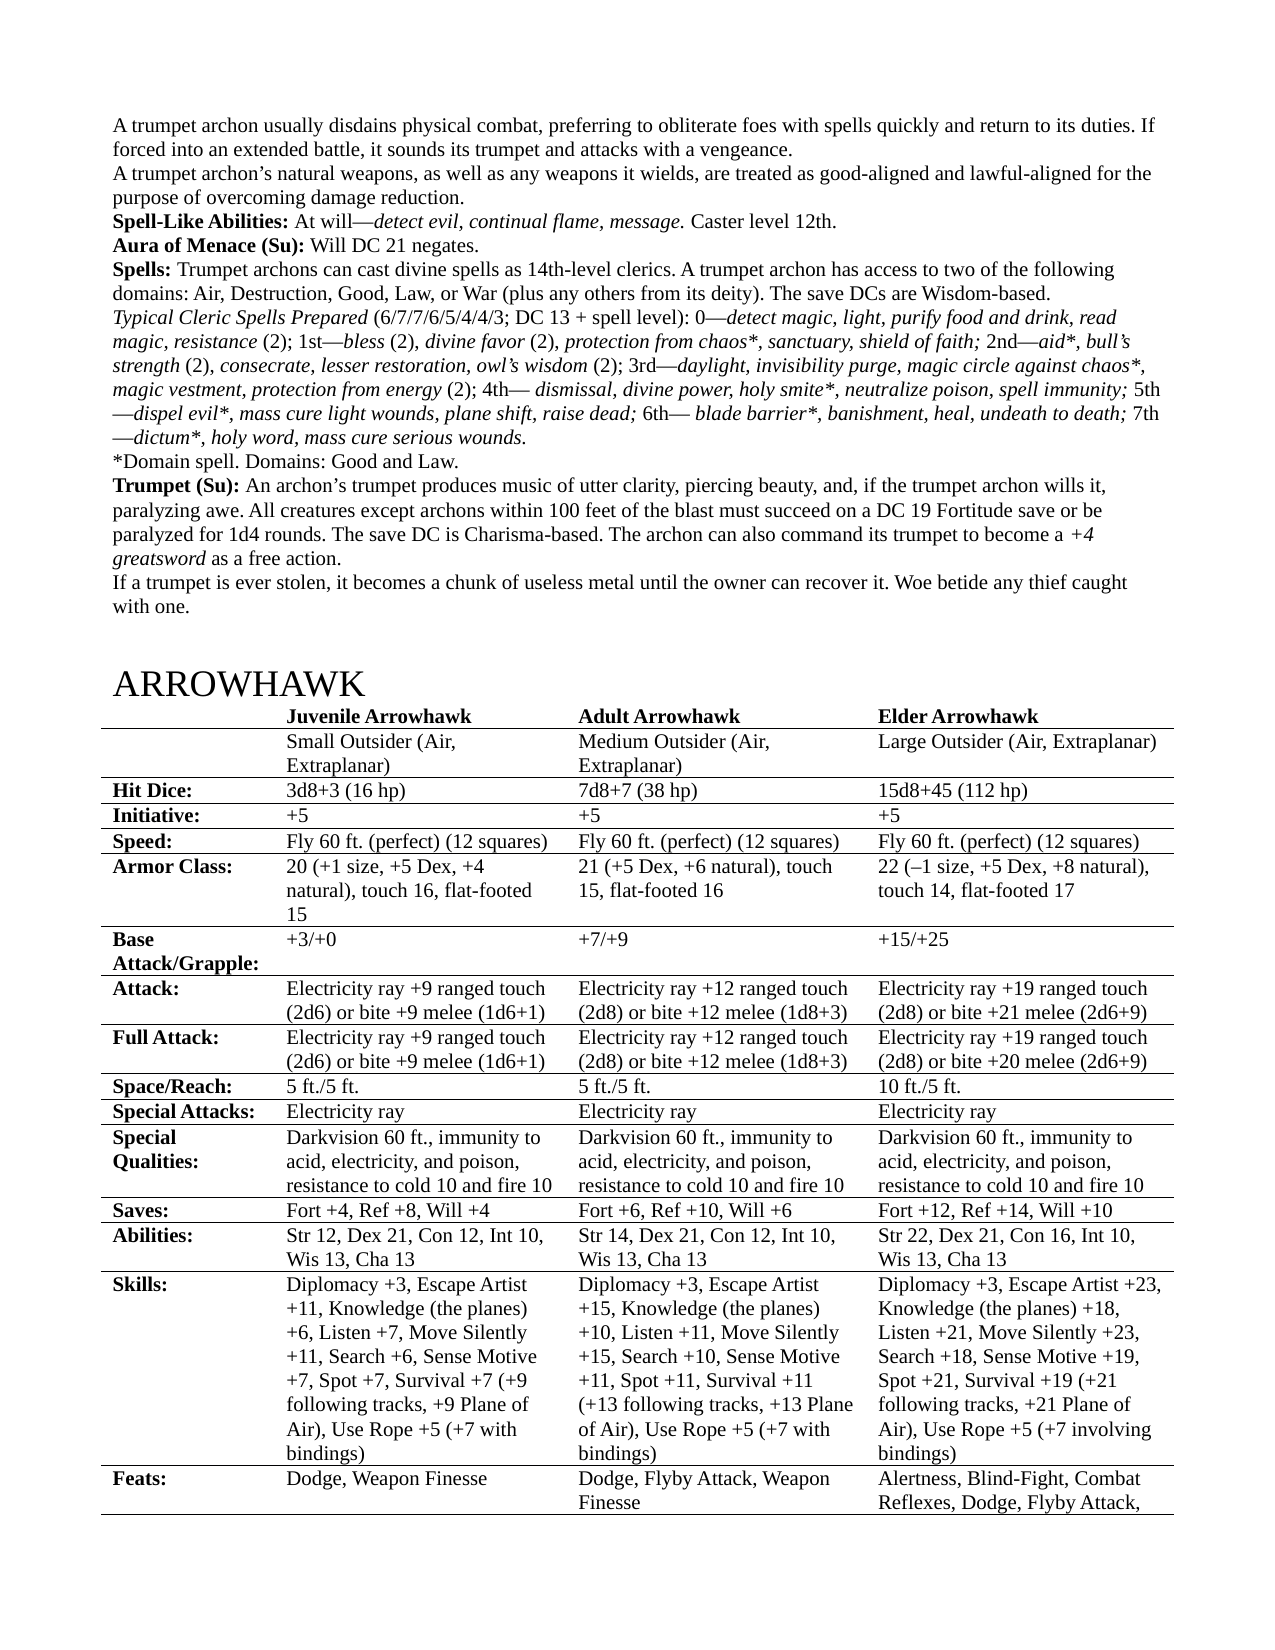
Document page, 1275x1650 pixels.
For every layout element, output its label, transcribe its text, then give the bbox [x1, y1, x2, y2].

table_cell Diplomacy +3, Escape Artist +23, Knowledge (the planes) +18, Listen +21, Move Silently +23, Search +18, Sense Motive +19, Spot +21, Survival +19 (+21 following tracks, +21 Plane of Air), Use Rope +5 (+7 involving bindings) [867, 1272, 1174, 1464]
table_cell 21 (+5 Dex, +6 natural), touch 15, flat-footed 16 [567, 854, 867, 926]
table_cell Str 22, Dex 21, Con 16, Int 10, Wis 13, Cha 13 [867, 1223, 1174, 1271]
text Typical Cleric Spells Prepared (6/7/7/6/5/4/4/3; DC 13 + spell level): 0—detect magic, light, purify food and drink, read magic, resistance (2); 1st—bless (2), divine favor (2), protection from chaos*, sanctuary, shield of faith; 2nd—aid*, bull’s strength (2), consecrate, lesser restoration, owl’s wisdom (2); 3rd—daylight, invisibility purge, magic circle against chaos*, magic vestment, protection from energy (2); 4th— dismissal, divine power, holy smite*, neutralize poison, spell immunity; 5th—dispel evil*, mass cure light wounds, plane shift, raise dead; 6th— blade barrier*, banishment, heal, undeath to death; 7th—dictum*, holy word, mass cure serious wounds. [112, 305, 1162, 449]
text Trumpet (Su): An archon’s trumpet produces music of utter clarity, piercing beauty, and, if the trumpet archon wills it, paralyzing awe. All creatures except archons within 100 feet of the blast must succeed on a DC 19 Fortitude save or be paralyzed for 1d4 rounds. The save DC is Charisma-based. The archon can also command its trumpet to become a +4 greatsword as a free action. [112, 473, 1162, 570]
table_cell Diplomacy +3, Escape Artist +11, Knowledge (the planes) +6, Listen +7, Move Silently +11, Search +6, Sense Motive +7, Spot +7, Survival +7 (+9 following tracks, +9 Plane of Air), Use Rope +5 (+7 with bindings) [275, 1272, 567, 1464]
table_cell Str 14, Dex 21, Con 12, Int 10, Wis 13, Cha 13 [567, 1223, 867, 1271]
table_cell Fort +6, Ref +10, Will +6 [567, 1198, 867, 1222]
table_cell 20 (+1 size, +5 Dex, +4 natural), touch 16, flat-footed 15 [275, 854, 567, 926]
table_cell 3d8+3 (16 hp) [275, 778, 567, 802]
table_cell Speed: [101, 829, 275, 853]
table_cell 22 (–1 size, +5 Dex, +8 natural), touch 14, flat-footed 17 [867, 854, 1174, 926]
table_cell Electricity ray [567, 1100, 867, 1123]
text Spells: Trumpet archons can cast divine spells as 14th-level clerics. A trumpet archon has access to two of the following domains: Air, Destruction, Good, Law, or War (plus any others from its deity). The save DCs are Wisdom-based. [112, 257, 1162, 305]
table_cell Full Attack: [101, 1025, 275, 1073]
table_cell Attack: [101, 976, 275, 1024]
table_cell Hit Dice: [101, 778, 275, 802]
table_cell Fort +12, Ref +14, Will +10 [867, 1198, 1174, 1222]
table_cell Electricity ray +19 ranged touch (2d8) or bite +20 melee (2d6+9) [867, 1025, 1174, 1073]
text *Domain spell. Domains: Good and Law. [112, 449, 1162, 473]
text A trumpet archon’s natural weapons, as well as any weapons it wields, are treated as good-aligned and lawful-aligned for the purpose of overcoming damage reduction. [112, 161, 1162, 209]
table_cell Medium Outsider (Air, Extraplanar) [567, 729, 867, 777]
table_cell Diplomacy +3, Escape Artist +15, Knowledge (the planes) +10, Listen +11, Move Silently +15, Search +10, Sense Motive +11, Spot +11, Survival +11 (+13 following tracks, +13 Plane of Air), Use Rope +5 (+7 with bindings) [567, 1272, 867, 1464]
table_cell Space/Reach: [101, 1074, 275, 1098]
table_cell Small Outsider (Air, Extraplanar) [275, 729, 567, 777]
text Aura of Menace (Su): Will DC 21 negates. [112, 233, 1162, 257]
table_cell Fly 60 ft. (perfect) (12 squares) [275, 829, 567, 853]
table_cell Saves: [101, 1198, 275, 1222]
table_cell 15d8+45 (112 hp) [867, 778, 1174, 802]
table_cell Electricity ray +12 ranged touch (2d8) or bite +12 melee (1d8+3) [567, 976, 867, 1024]
table_cell +7/+9 [567, 927, 867, 975]
table_cell Darkvision 60 ft., immunity to acid, electricity, and poison, resistance to cold 10 and fire 10 [567, 1125, 867, 1197]
table_cell Dodge, Weapon Finesse [275, 1466, 567, 1514]
table_cell Abilities: [101, 1223, 275, 1271]
table_cell 10 ft./5 ft. [867, 1074, 1174, 1098]
table_cell 5 ft./5 ft. [275, 1074, 567, 1098]
table_cell +3/+0 [275, 927, 567, 975]
table_cell Darkvision 60 ft., immunity to acid, electricity, and poison, resistance to cold 10 and fire 10 [275, 1125, 567, 1197]
table_cell Feats: [101, 1466, 275, 1514]
table_cell Initiative: [101, 804, 275, 827]
table_cell Electricity ray +12 ranged touch (2d8) or bite +12 melee (1d8+3) [567, 1025, 867, 1073]
text ARROWHAWK [112, 661, 1162, 704]
table_cell Alertness, Blind-Fight, Combat Reflexes, Dodge, Flyby Attack, [867, 1466, 1174, 1514]
text Spell-Like Abilities: At will—detect evil, continual flame, message. Caster level 12th. [112, 209, 1162, 233]
table_cell Electricity ray +9 ranged touch (2d6) or bite +9 melee (1d6+1) [275, 1025, 567, 1073]
table_cell Electricity ray [867, 1100, 1174, 1123]
table_header Elder Arrowhawk [867, 704, 1174, 728]
table_cell Skills: [101, 1272, 275, 1464]
table_cell Dodge, Flyby Attack, Weapon Finesse [567, 1466, 867, 1514]
table_cell Large Outsider (Air, Extraplanar) [867, 729, 1174, 777]
table_cell Electricity ray +19 ranged touch (2d8) or bite +21 melee (2d6+9) [867, 976, 1174, 1024]
table_header Adult Arrowhawk [567, 704, 867, 728]
table_cell Electricity ray [275, 1100, 567, 1123]
table_cell Str 12, Dex 21, Con 12, Int 10, Wis 13, Cha 13 [275, 1223, 567, 1271]
table_cell +15/+25 [867, 927, 1174, 975]
table_header [101, 704, 275, 728]
table_cell +5 [867, 804, 1174, 827]
table_cell [101, 729, 275, 777]
table_cell Armor Class: [101, 854, 275, 926]
table_cell 7d8+7 (38 hp) [567, 778, 867, 802]
table_cell Darkvision 60 ft., immunity to acid, electricity, and poison, resistance to cold 10 and fire 10 [867, 1125, 1174, 1197]
table_cell +5 [275, 804, 567, 827]
table_cell Fort +4, Ref +8, Will +4 [275, 1198, 567, 1222]
text If a trumpet is ever stolen, it becomes a chunk of useless metal until the owner can recover it. Woe betide any thief caught with one. [112, 570, 1162, 618]
table_cell Base Attack/Grapple: [101, 927, 275, 975]
table_cell 5 ft./5 ft. [567, 1074, 867, 1098]
table_cell Electricity ray +9 ranged touch (2d6) or bite +9 melee (1d6+1) [275, 976, 567, 1024]
table_cell Fly 60 ft. (perfect) (12 squares) [567, 829, 867, 853]
table_cell +5 [567, 804, 867, 827]
table_cell Special Attacks: [101, 1100, 275, 1123]
text A trumpet archon usually disdains physical combat, preferring to obliterate foes with spells quickly and return to its duties. If forced into an extended battle, it sounds its trumpet and attacks with a vengeance. [112, 112, 1162, 161]
table_header Juvenile Arrowhawk [275, 704, 567, 728]
table_cell Fly 60 ft. (perfect) (12 squares) [867, 829, 1174, 853]
table_cell Special Qualities: [101, 1125, 275, 1197]
